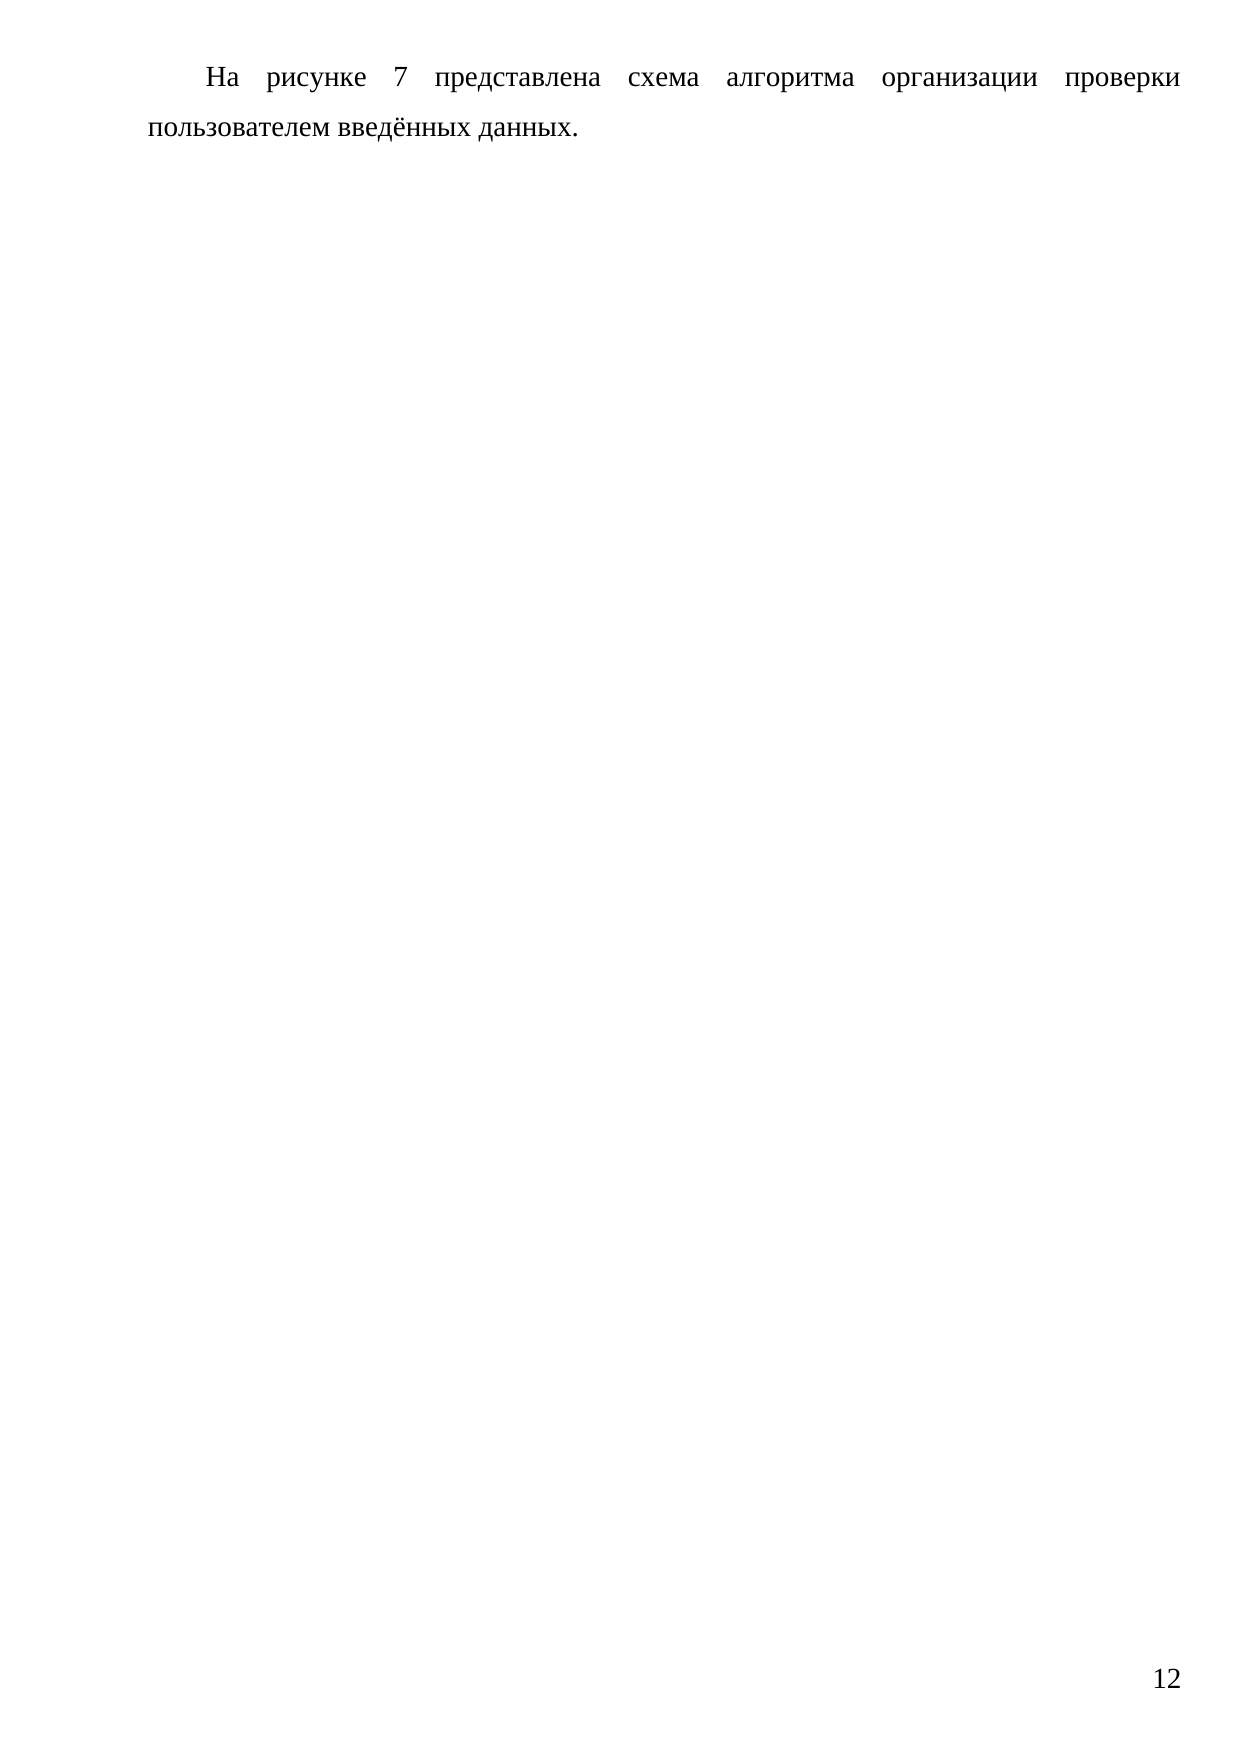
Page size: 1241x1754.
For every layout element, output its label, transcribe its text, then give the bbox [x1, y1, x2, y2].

text На рисунке 7 представлена схема алгоритма организации проверки пользователем введённых данных. [148, 59, 1181, 143]
